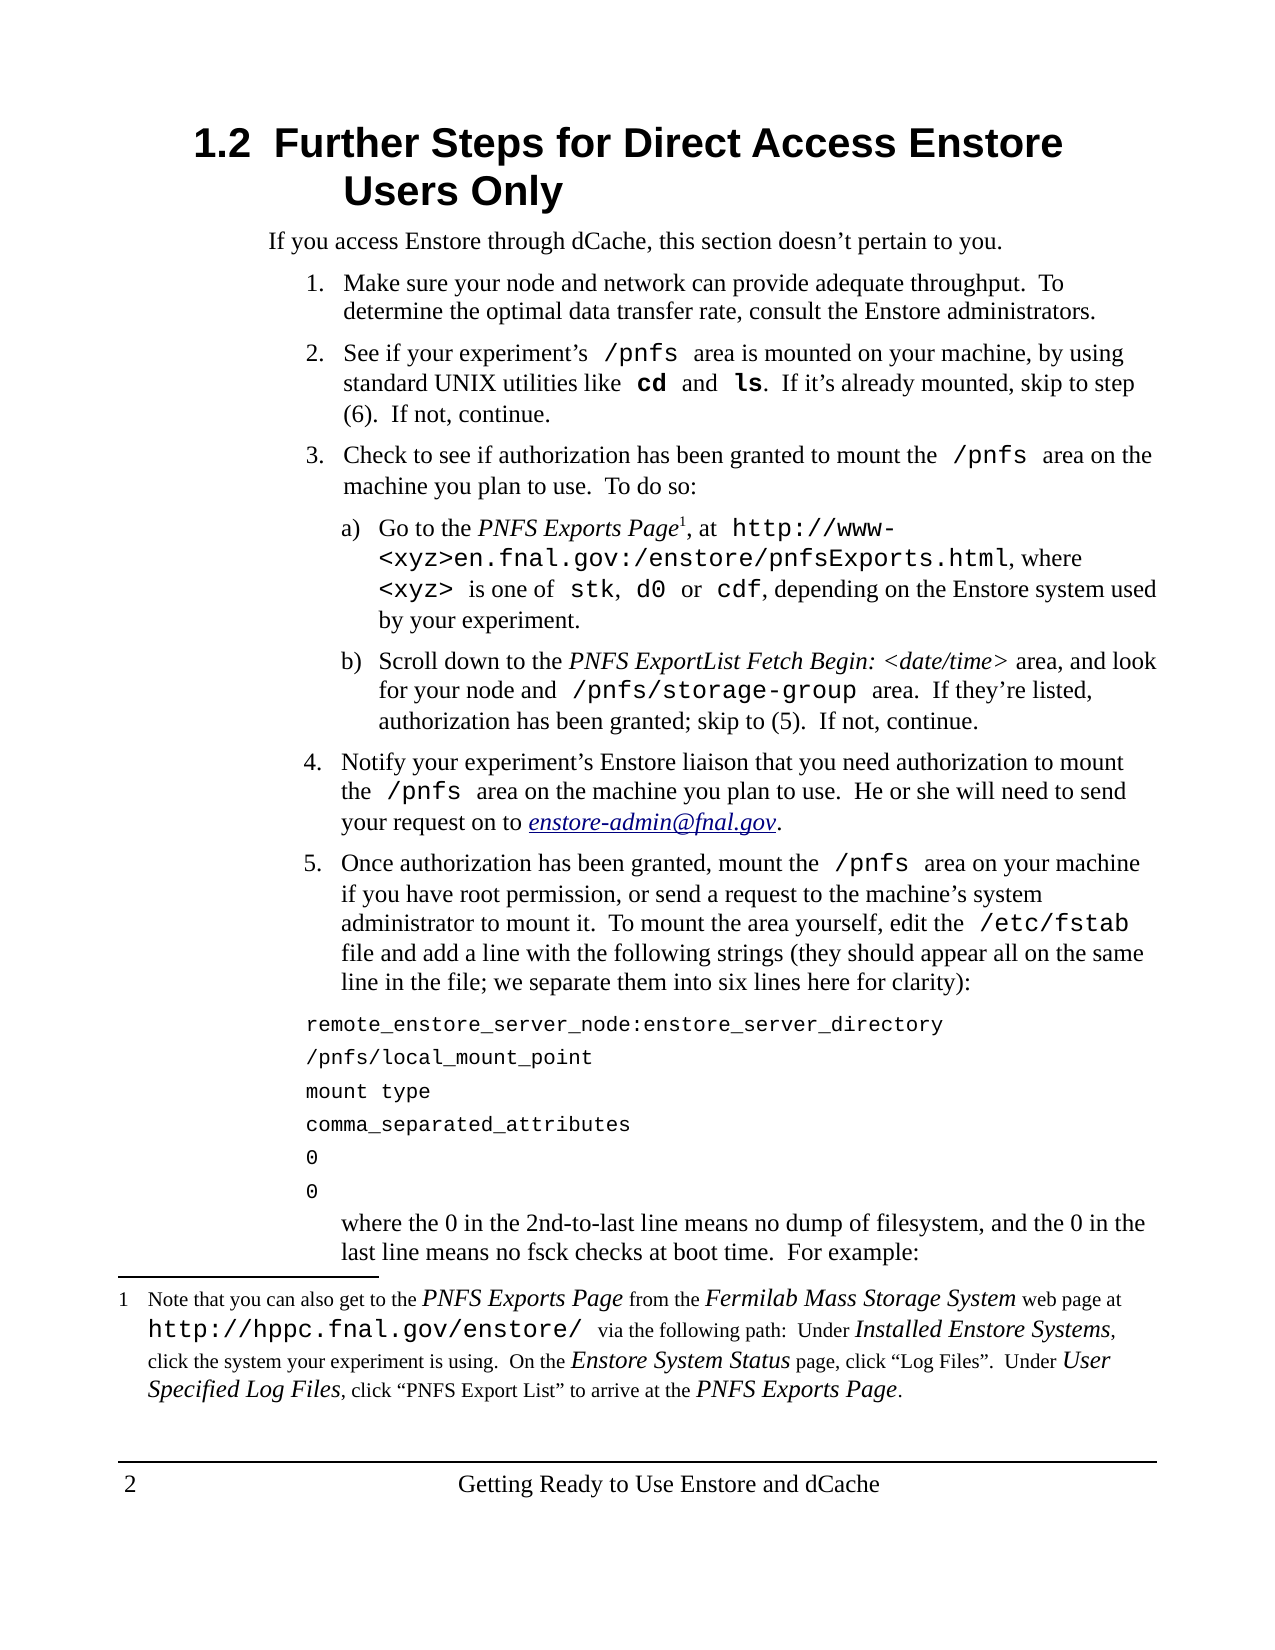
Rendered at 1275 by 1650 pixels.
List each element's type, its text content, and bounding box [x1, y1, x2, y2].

list See if your experiment’s /pnfs area is mounted on your machine, by using standard UNIX utilities like cd and ls. If it’s already mounted, skip to step (6). If not, continue. [306, 338, 1157, 428]
list where the 0 in the 2nd-to-last line means no dump of filesystem, and the 0 in the last line means no fsck checks at boot time. For example: [303, 1208, 1157, 1266]
text If you access Enstore through dCache, this section doesn’t pertain to you. [268, 226, 1157, 255]
list Make sure your node and network can provide adequate throughput. To determine the optimal data transfer rate, consult the Enstore administrators. See (appendix or chapter to come later) “Elements of Good Throughput” for guidance. (use Don P.’s diagram from talk) [306, 268, 1157, 325]
list Once authorization has been granted, mount the /pnfs area on your machine if you have root permission, or send a request to the machine’s system administrator to mount it. To mount the area yourself, edit the /etc/fstab file and add a line with the following strings (they should appear all on the same line in the file; we separate them into six lines here for clarity): [303, 848, 1157, 996]
list 0 [268, 1179, 1157, 1204]
list Notify your experiment’s Enstore liaison that you need authorization to mount the /pnfs area on the machine you plan to use. He or she will need to send your request on to enstore-admin@fnal.gov. [303, 747, 1157, 836]
subtitle Further Steps for Direct Access Enstore Users Only [193, 118, 1157, 214]
list Note that you can also get to the PNFS Exports Page from the Fermilab Mass Storage System web page at http://hppc.fnal.gov/enstore/ via the following path: Under Installed Enstore Systems, click the system your experiment is using. On the Enstore System Status page, click “Log Files”. Under User Specified Log Files, click “PNFS Export List” to arrive at the PNFS Exports Page. [118, 1283, 1157, 1403]
list remote_enstore_server_node:enstore_server_directory [268, 1013, 1157, 1038]
list mount type [268, 1079, 1157, 1104]
list Scroll down to the PNFS ExportList Fetch Begin: <date/time> area, and look for your node and /pnfs/storage-group area. If they’re listed, authorization has been granted; skip to (5). If not, continue. [341, 646, 1157, 735]
list /pnfs/local_mount_point [268, 1046, 1157, 1071]
list Check to see if authorization has been granted to mount the /pnfs area on the machine you plan to use. To do so: [306, 441, 1157, 500]
list Go to the PNFS Exports Page, at http://www-<xyz>en.fnal.gov:/enstore/pnfsExports.html, where <xyz> is one of stk, d0 or cdf, depending on the Enstore system used by your experiment. [341, 513, 1157, 634]
list comma_separated_attributes [268, 1113, 1157, 1138]
list 0 [268, 1146, 1157, 1171]
